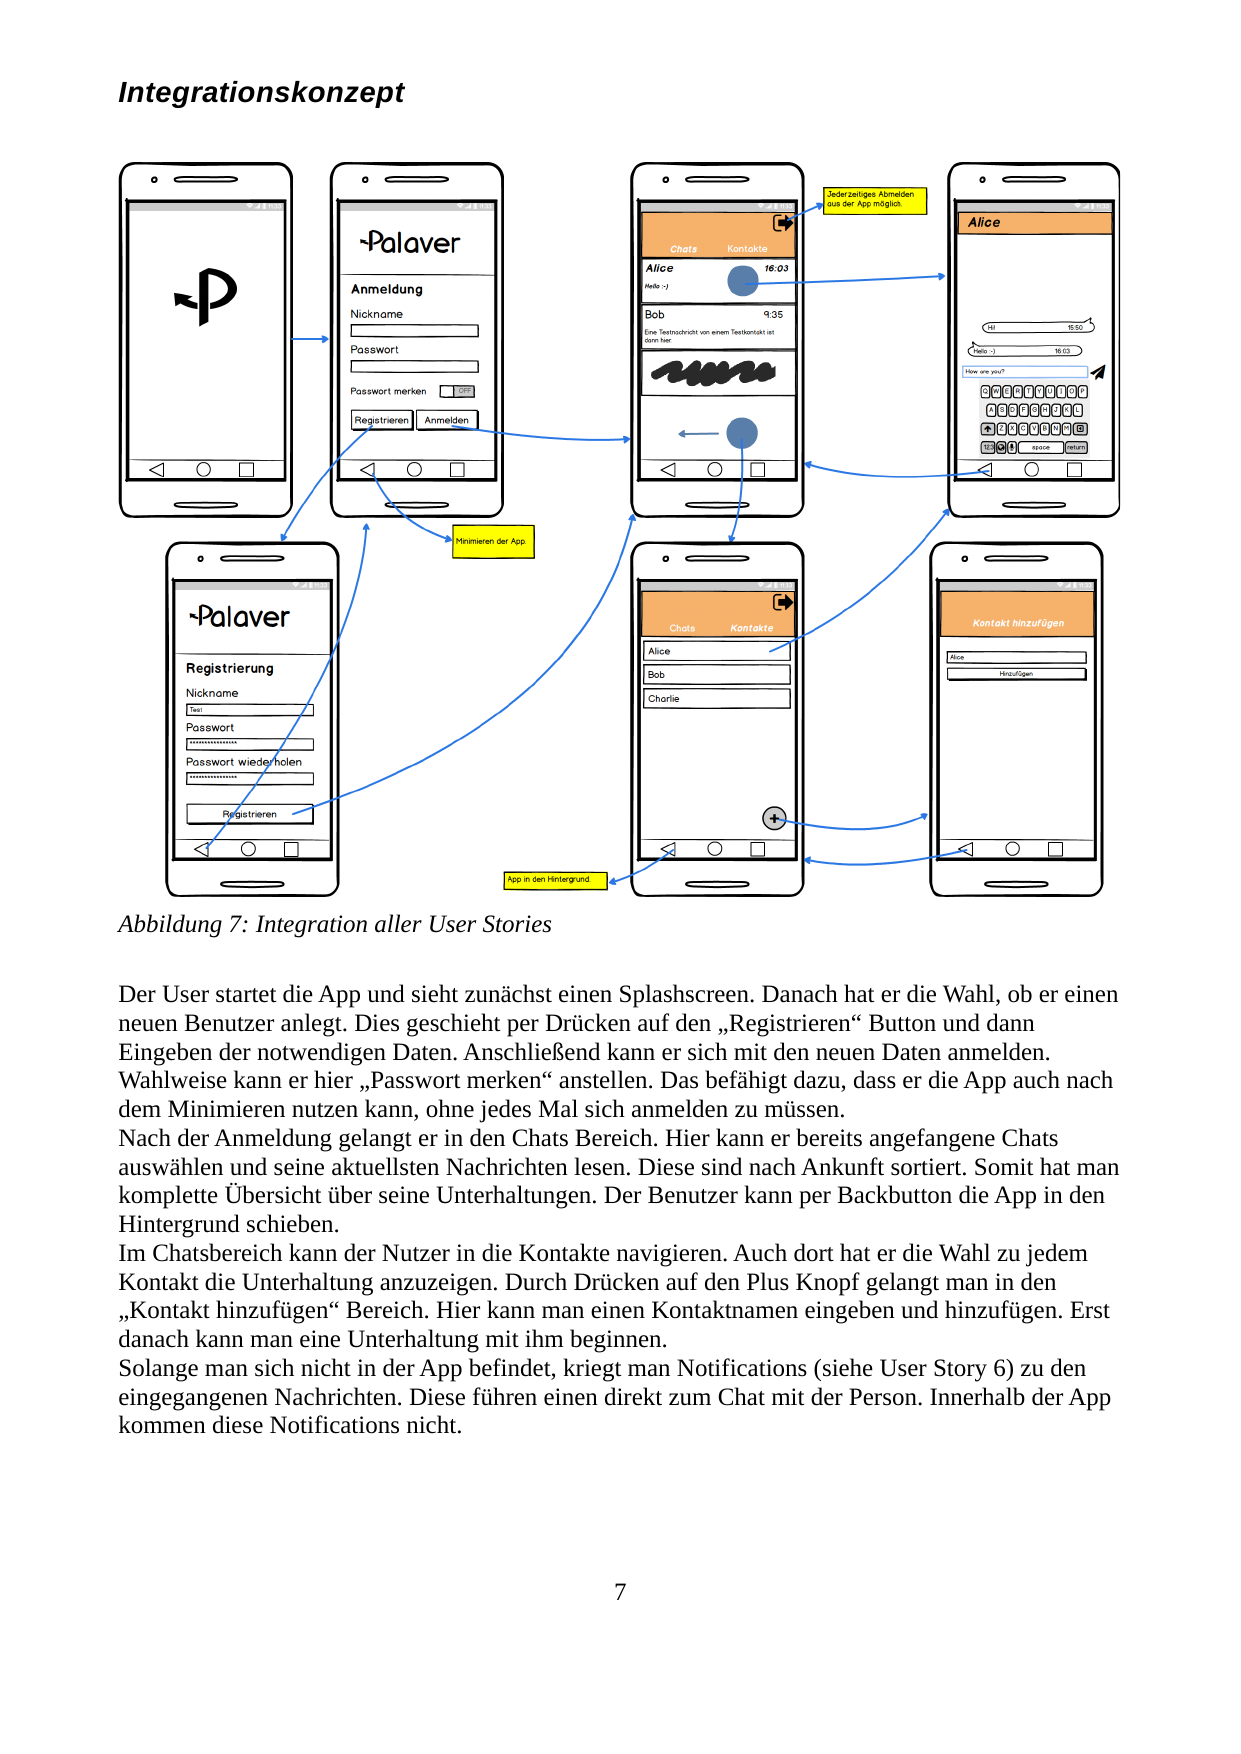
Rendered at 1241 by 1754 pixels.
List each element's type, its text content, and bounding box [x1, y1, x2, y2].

text Im Chatsbereich kann der Nutzer in die Kontakte navigieren. Auch dort hat er die Wahl zu jedem Kontakt die Unterhaltung anzuzeigen. Durch Drücken auf den Plus Knopf gelangt man in den „Kontakt hinzufügen“ Bereich. Hier kann man einen Kontaktnamen eingeben und hinzufügen. Erst danach kann man eine Unterhaltung mit ihm beginnen. [118, 1238, 1122, 1353]
text Solange man sich nicht in der App befindet, kriegt man Notifications (siehe User Story 6) zu den eingegangenen Nachrichten. Diese führen einen direkt zum Chat mit der Person. Innerhalb der App kommen diese Notifications nicht. [118, 1353, 1122, 1439]
text Nach der Anmeldung gelangt er in den Chats Bereich. Hier kann er bereits angefangene Chats auswählen und seine aktuellsten Nachrichten lesen. Diese sind nach Ankunft sortiert. Somit hat man komplette Übersicht über seine Unterhaltungen. Der Benutzer kann per Backbutton die App in den Hintergrund schieben. [118, 1123, 1122, 1238]
text Der User startet die App und sieht zunächst einen Splashscreen. Danach hat er die Wahl, ob er einen neuen Benutzer anlegt. Dies geschieht per Drücken auf den „Registrieren“ Button und dann Eingeben der notwendigen Daten. Anschließend kann er sich mit den neuen Daten anmelden. Wahlweise kann er hier „Passwort merken“ anstellen. Das befähigt dazu, dass er die App auch nach dem Minimieren nutzen kann, ohne jedes Mal sich anmelden zu müssen. [118, 979, 1122, 1123]
text Integrationskonzept [118, 75, 1122, 108]
text Abbildung 7: Integration aller User Stories [118, 909, 1122, 938]
